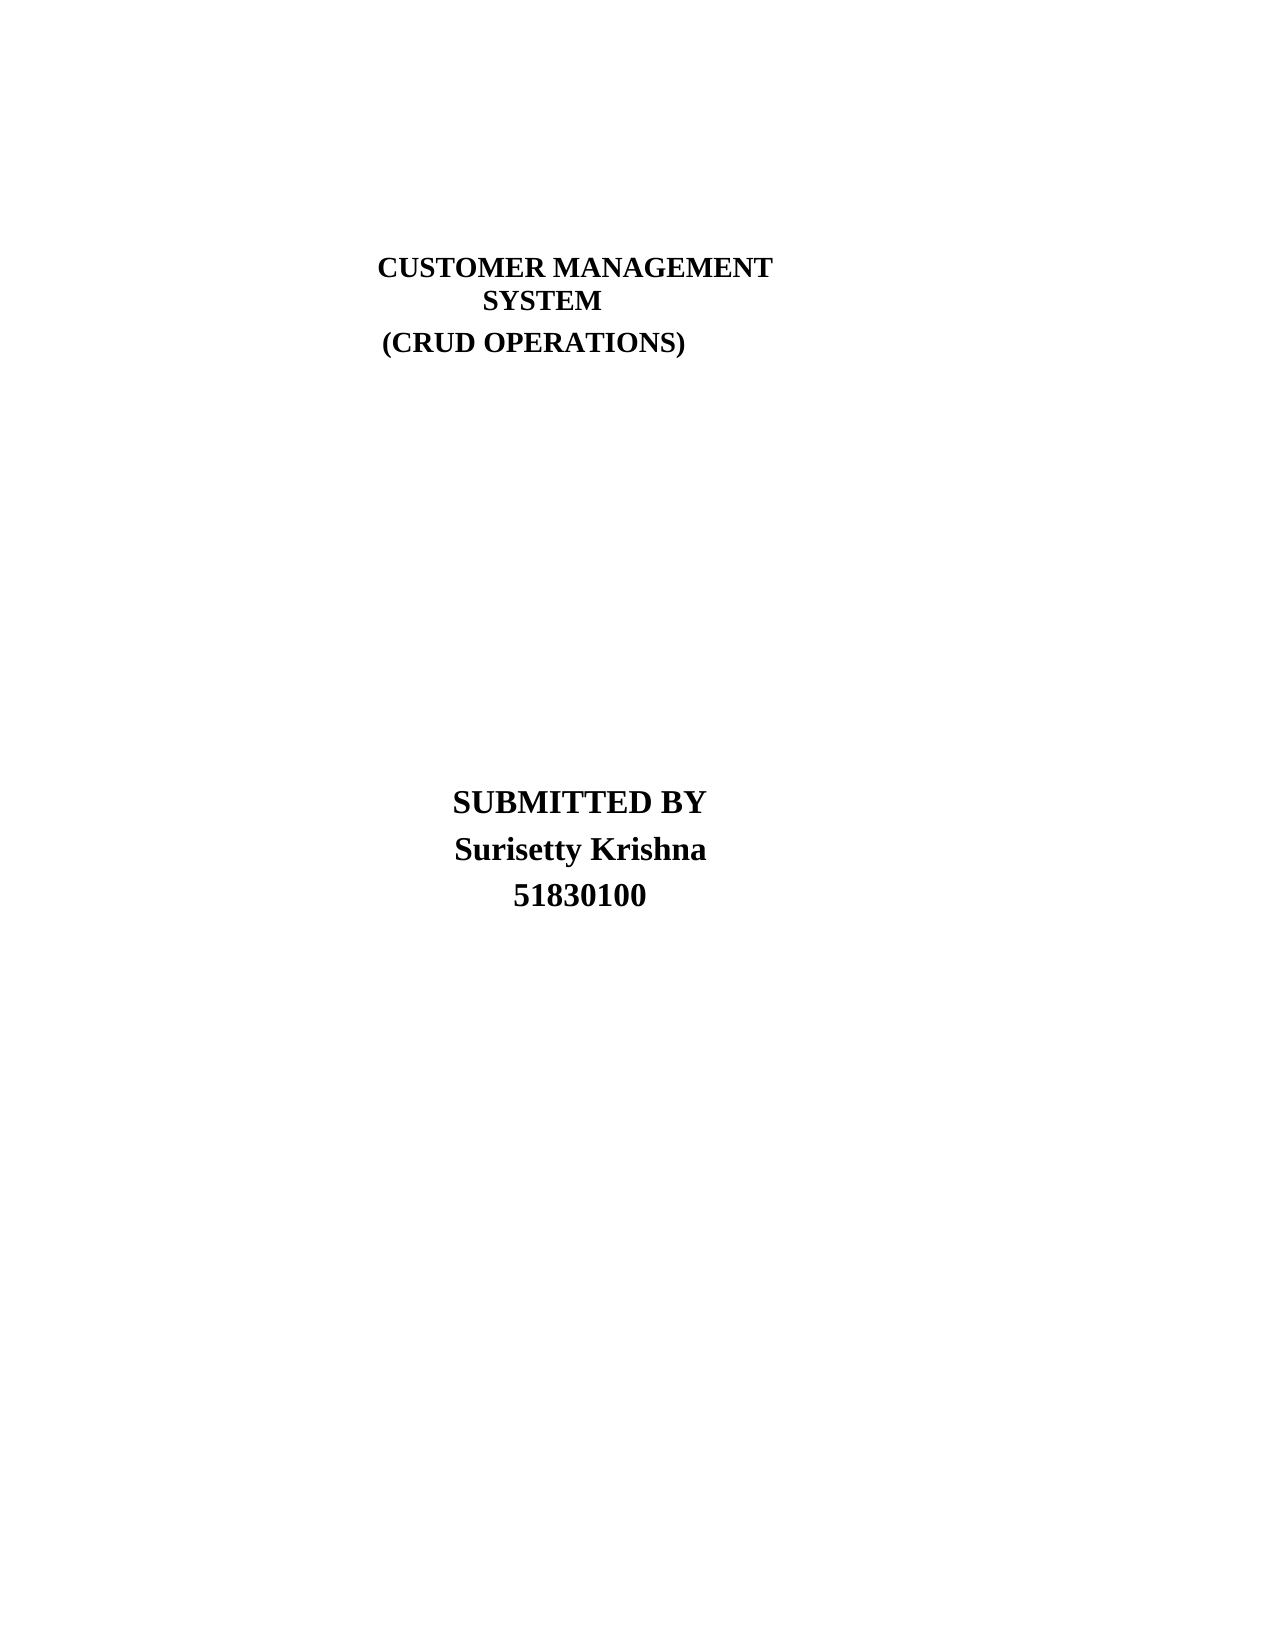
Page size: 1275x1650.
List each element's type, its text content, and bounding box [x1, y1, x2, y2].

text SUBMITTED BY [343, 783, 816, 821]
text (CRUD OPERATIONS) [118, 325, 816, 358]
text 51830100 [118, 875, 816, 913]
text Surisetty Krishna [118, 829, 816, 867]
text CUSTOMER MANAGEMENT SYSTEM [268, 250, 816, 317]
